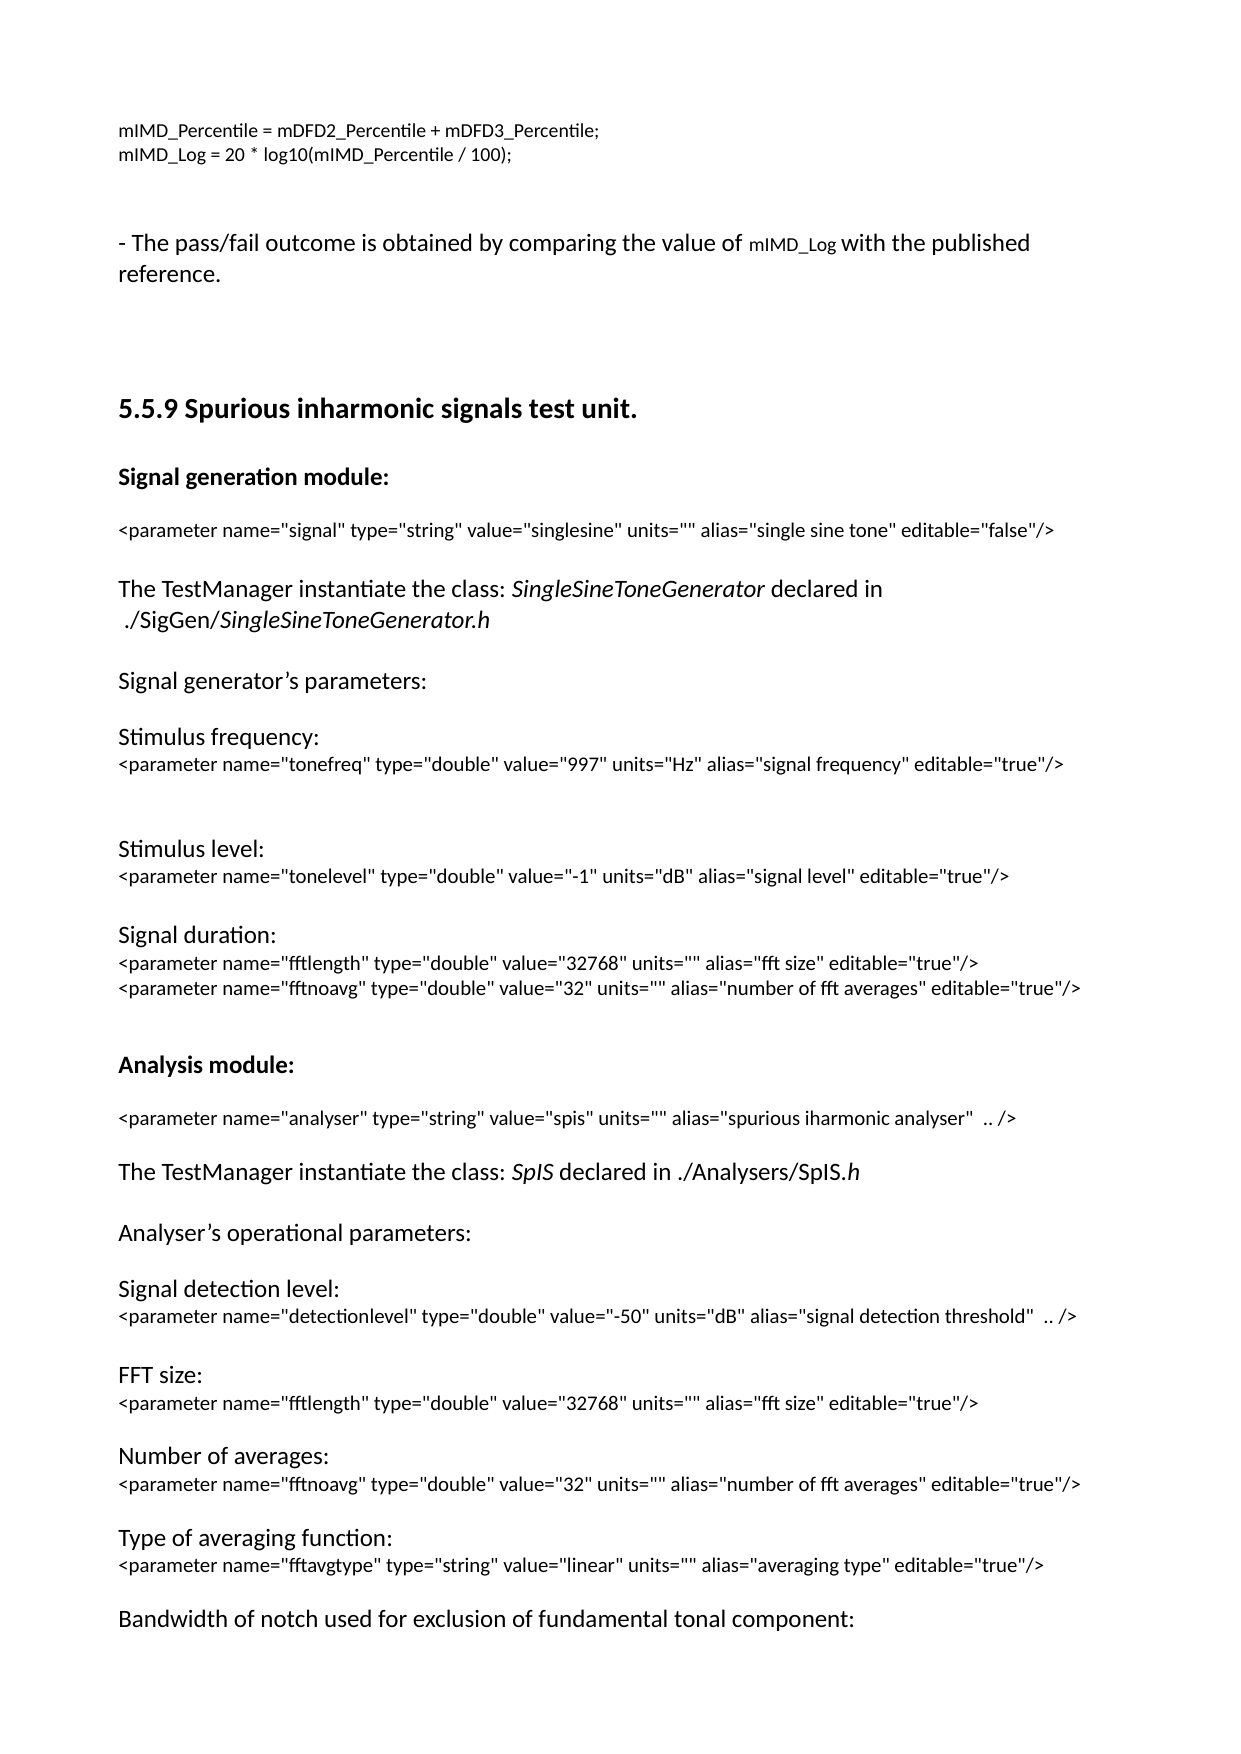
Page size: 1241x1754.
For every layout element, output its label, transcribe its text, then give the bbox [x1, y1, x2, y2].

text Bandwidth of notch used for exclusion of fundamental tonal component: [118, 1603, 1122, 1634]
text ./SigGen/SingleSineToneGenerator.h [118, 604, 1122, 634]
text <parameter name="detectionlevel" type="double" value="-50" units="dB" alias="signal detection threshold" .. /> [118, 1303, 1122, 1329]
text The TestManager instantiate the class: SpIS declared in ./Analysers/SpIS.h [118, 1156, 1122, 1186]
text <parameter name="tonelevel" type="double" value="-1" units="dB" alias="signal level" editable="true"/> [118, 863, 1122, 889]
text Number of averages: [118, 1441, 1122, 1471]
text - The pass/fail outcome is obtained by comparing the value of mIMD_Log with the published reference. [118, 227, 1122, 288]
text Signal generation module: [118, 462, 1122, 492]
text <parameter name="fftlength" type="double" value="32768" units="" alias="fft size" editable="true"/> [118, 950, 1122, 975]
text mIMD_Percentile = mDFD2_Percentile + mDFD3_Percentile; [118, 118, 1122, 142]
text Analyser’s operational parameters: [118, 1217, 1122, 1247]
text <parameter name="fftnoavg" type="double" value="32" units="" alias="number of fft averages" editable="true"/> [118, 1471, 1122, 1496]
text 5.5.9 Spurious inharmonic signals test unit. [118, 390, 1122, 426]
text FFT size: [118, 1359, 1122, 1390]
text <parameter name="tonefreq" type="double" value="997" units="Hz" alias="signal frequency" editable="true"/> [118, 751, 1122, 777]
text <parameter name="fftnoavg" type="double" value="32" units="" alias="number of fft averages" editable="true"/> [118, 975, 1122, 1001]
text Signal duration: [118, 919, 1122, 950]
text Stimulus frequency: [118, 721, 1122, 751]
text <parameter name="fftavgtype" type="string" value="linear" units="" alias="averaging type" editable="true"/> [118, 1552, 1122, 1578]
text Signal generator’s parameters: [118, 665, 1122, 696]
text Analysis module: [118, 1049, 1122, 1079]
text Stimulus level: [118, 833, 1122, 863]
text <parameter name="fftlength" type="double" value="32768" units="" alias="fft size" editable="true"/> [118, 1390, 1122, 1415]
text The TestManager instantiate the class: SingleSineToneGenerator declared in [118, 573, 1122, 604]
text Signal detection level: [118, 1273, 1122, 1303]
text mIMD_Log = 20 * log10(mIMD_Percentile / 100); [118, 142, 1122, 166]
text <parameter name="signal" type="string" value="singlesine" units="" alias="single sine tone" editable="false"/> [118, 517, 1122, 543]
text Type of averaging function: [118, 1522, 1122, 1552]
text <parameter name="analyser" type="string" value="spis" units="" alias="spurious iharmonic analyser" .. /> [118, 1105, 1122, 1130]
